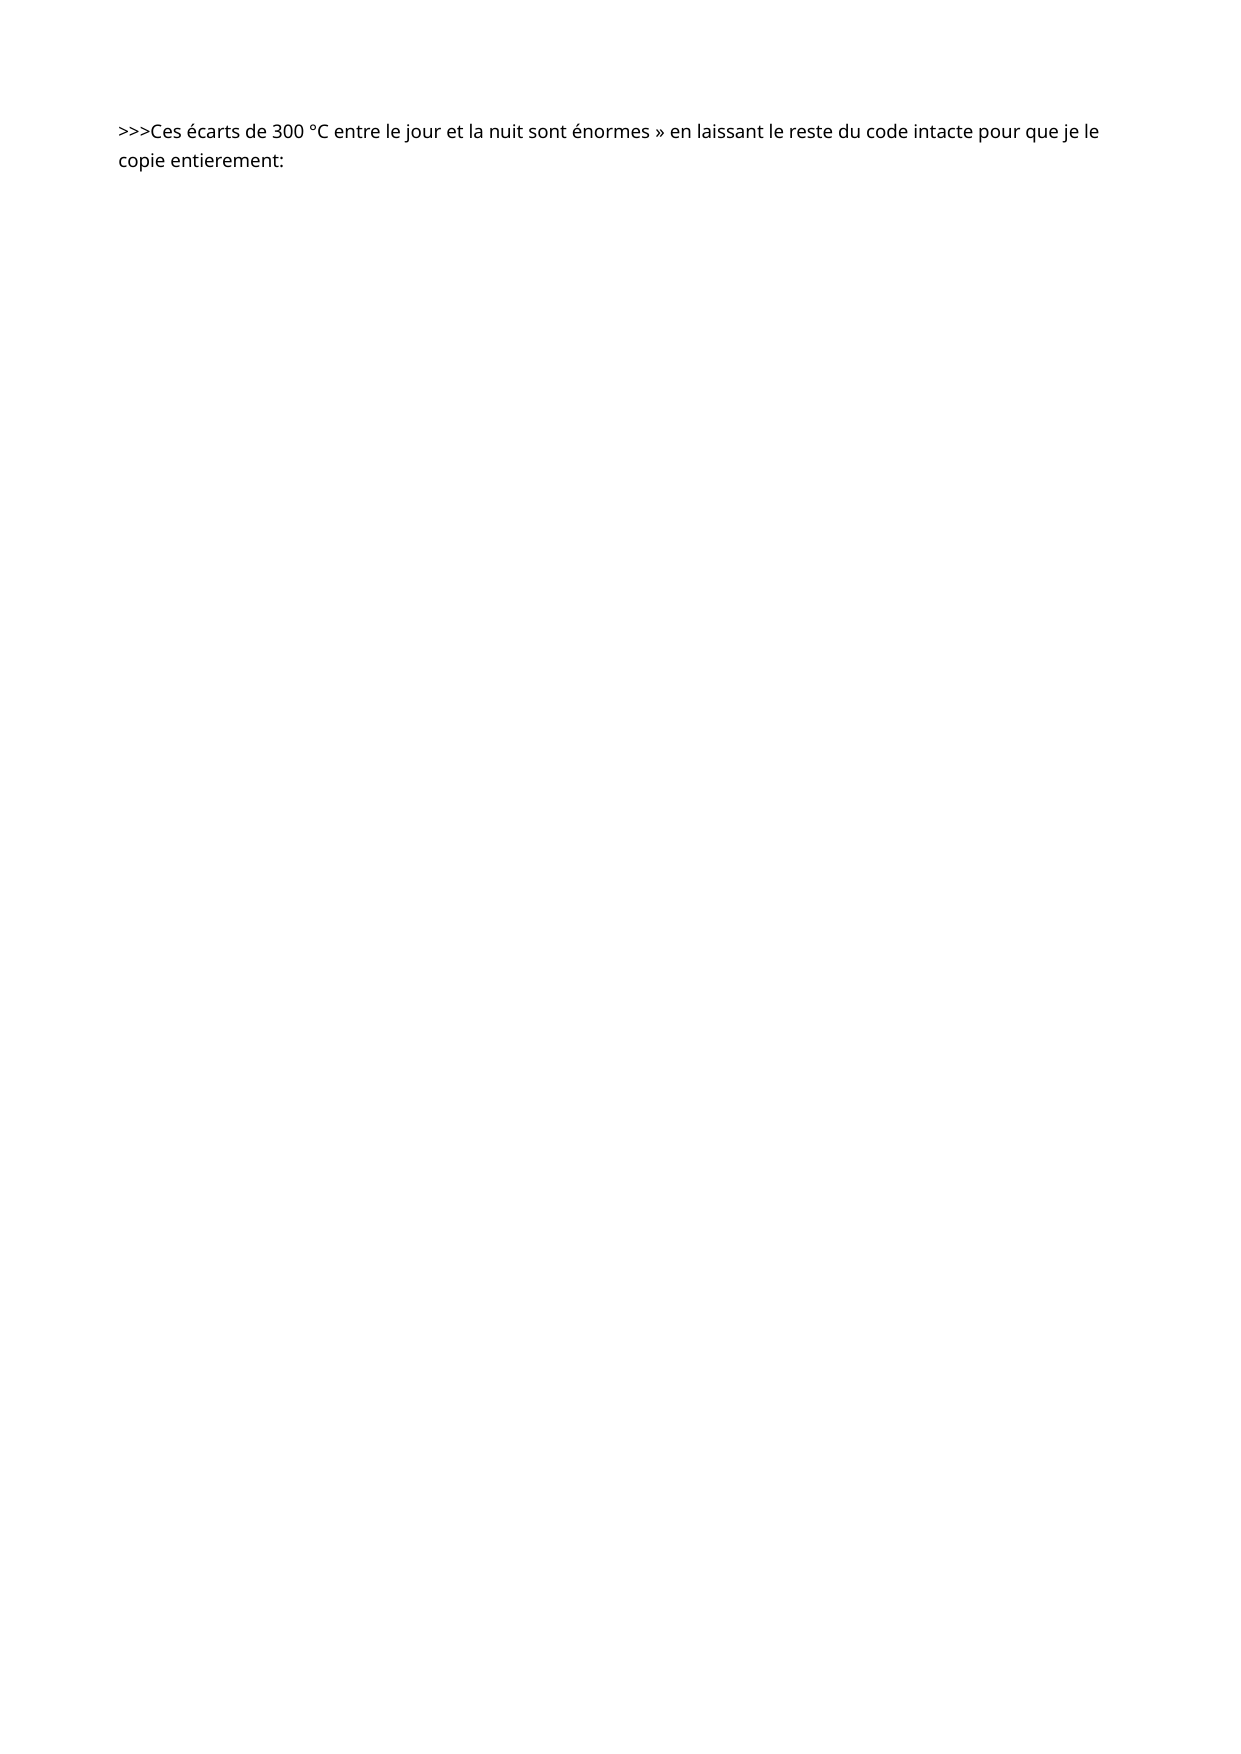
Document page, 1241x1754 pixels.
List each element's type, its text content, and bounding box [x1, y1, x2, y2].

text >>>Ces écarts de 300 °C entre le jour et la nuit sont énormes » en laissant le reste du code intacte pour que je le copie entierement: [118, 118, 1122, 173]
